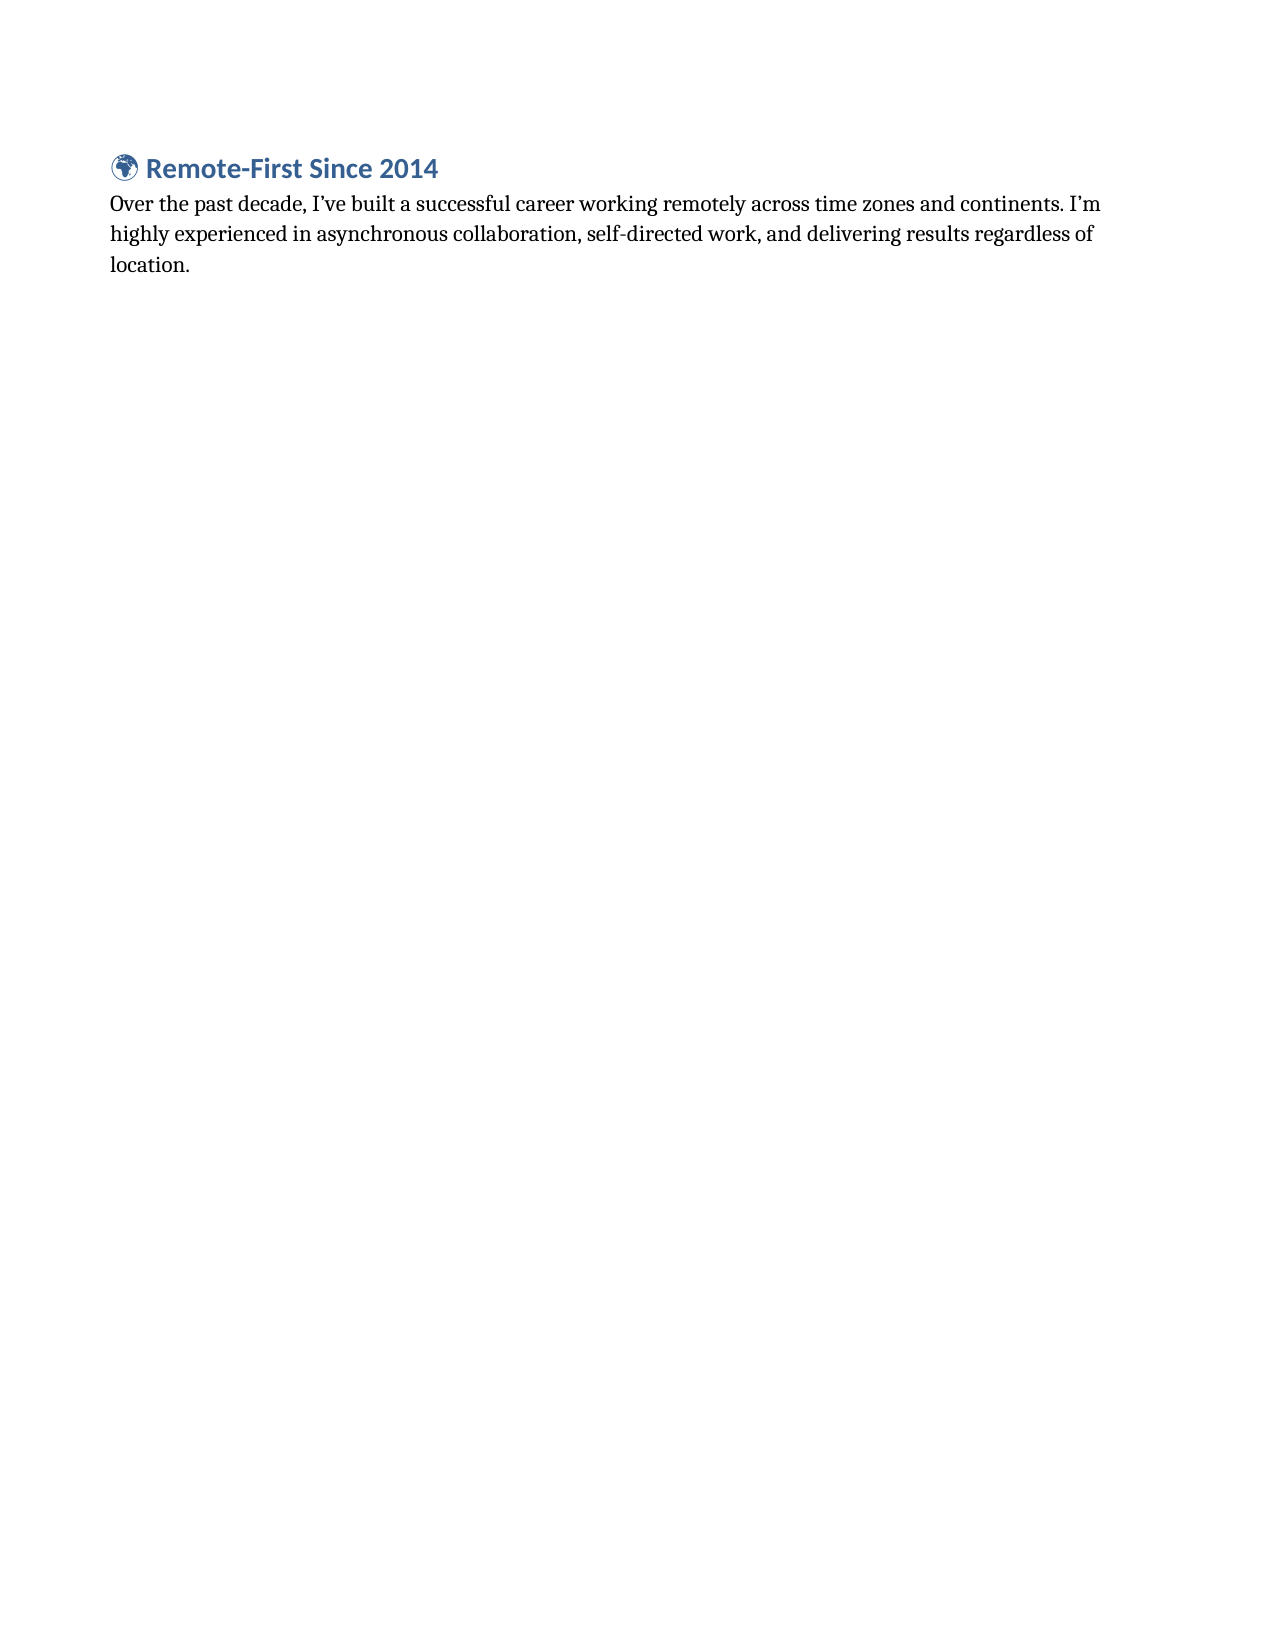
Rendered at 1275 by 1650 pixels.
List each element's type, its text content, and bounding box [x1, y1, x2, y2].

subtitle 🌍 Remote-First Since 2014 [110, 150, 1160, 186]
text Over the past decade, I’ve built a successful career working remotely across time zones and continents. I’m highly experienced in asynchronous collaboration, self-directed work, and delivering results regardless of location. [110, 191, 1160, 278]
